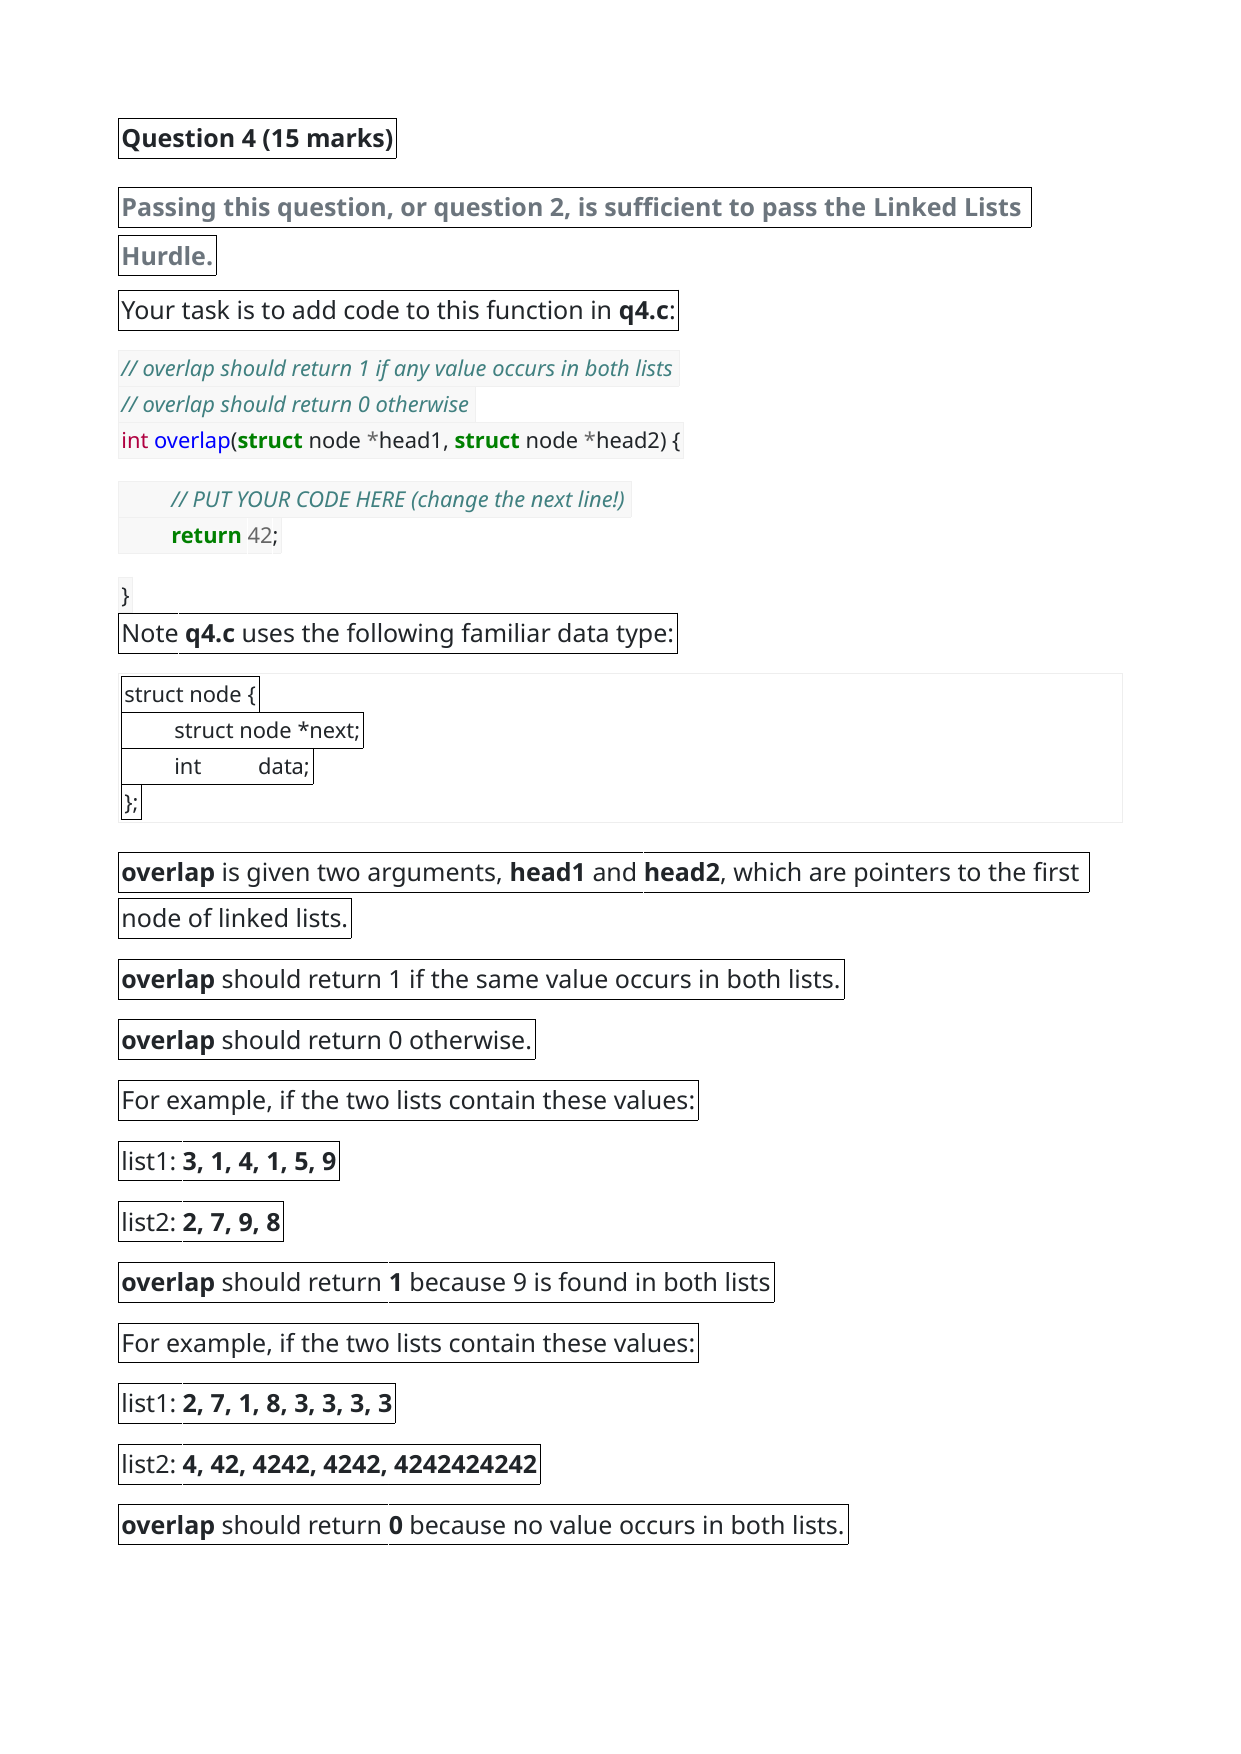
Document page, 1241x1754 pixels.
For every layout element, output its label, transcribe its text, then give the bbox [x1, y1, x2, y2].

text struct node { [119, 674, 1122, 709]
text [684, 422, 1122, 458]
text [678, 612, 1122, 653]
text overlap is given two arguments, head1 and head2, which are pointers to the first node of linked lists. [118, 852, 1122, 938]
text [775, 1262, 1122, 1302]
text return 42; [119, 518, 281, 553]
subtitle [397, 118, 1122, 158]
text // PUT YOUR CODE HERE (change the next line!) [119, 482, 631, 517]
text [133, 577, 1122, 612]
subtitle Question 4 (15 marks) [119, 119, 396, 158]
text [849, 1504, 1122, 1544]
text int overlap(struct node *head1, struct node *head2) { [119, 423, 683, 458]
text list1: 3, 1, 4, 1, 5, 9 [119, 1142, 339, 1180]
text }; [119, 781, 1122, 822]
text [845, 959, 1122, 999]
text struct node *next; [122, 713, 363, 745]
text list2: 4, 42, 4242, 4242, 4242424242 [119, 1445, 540, 1484]
text [396, 1383, 1122, 1423]
text overlap should return 0 because no value occurs in both lists. [119, 1505, 848, 1544]
text [284, 1201, 1122, 1241]
text [282, 517, 1122, 553]
text // overlap should return 0 otherwise [119, 387, 475, 422]
text [314, 745, 1122, 781]
text [679, 289, 1122, 330]
text overlap should return 0 otherwise. [119, 1020, 535, 1059]
subtitle Passing this question, or question 2, is sufficient to pass the Linked Lists Hurdle. [118, 187, 1122, 275]
text [476, 386, 1122, 422]
text Your task is to add code to this function in q4.c: [119, 291, 678, 330]
text For example, if the two lists contain these values: [119, 1324, 698, 1362]
text struct node *next; [260, 709, 1122, 745]
text list1: 2, 7, 1, 8, 3, 3, 3, 3 [119, 1384, 395, 1423]
text Note q4.c uses the following familiar data type: [119, 614, 677, 653]
text [699, 1322, 1122, 1362]
text [699, 1080, 1122, 1120]
text overlap should return 1 if the same value occurs in both lists. [119, 960, 844, 999]
text list2: 2, 7, 9, 8 [119, 1202, 283, 1241]
text overlap should return 1 because 9 is found in both lists [119, 1263, 774, 1302]
text // overlap should return 1 if any value occurs in both lists [119, 351, 679, 386]
text [680, 350, 1122, 386]
text [632, 481, 1122, 517]
text [541, 1444, 1122, 1484]
text [536, 1019, 1122, 1059]
text For example, if the two lists contain these values: [119, 1081, 698, 1120]
text int data; [122, 749, 313, 781]
text [340, 1141, 1122, 1181]
text } [119, 578, 132, 612]
